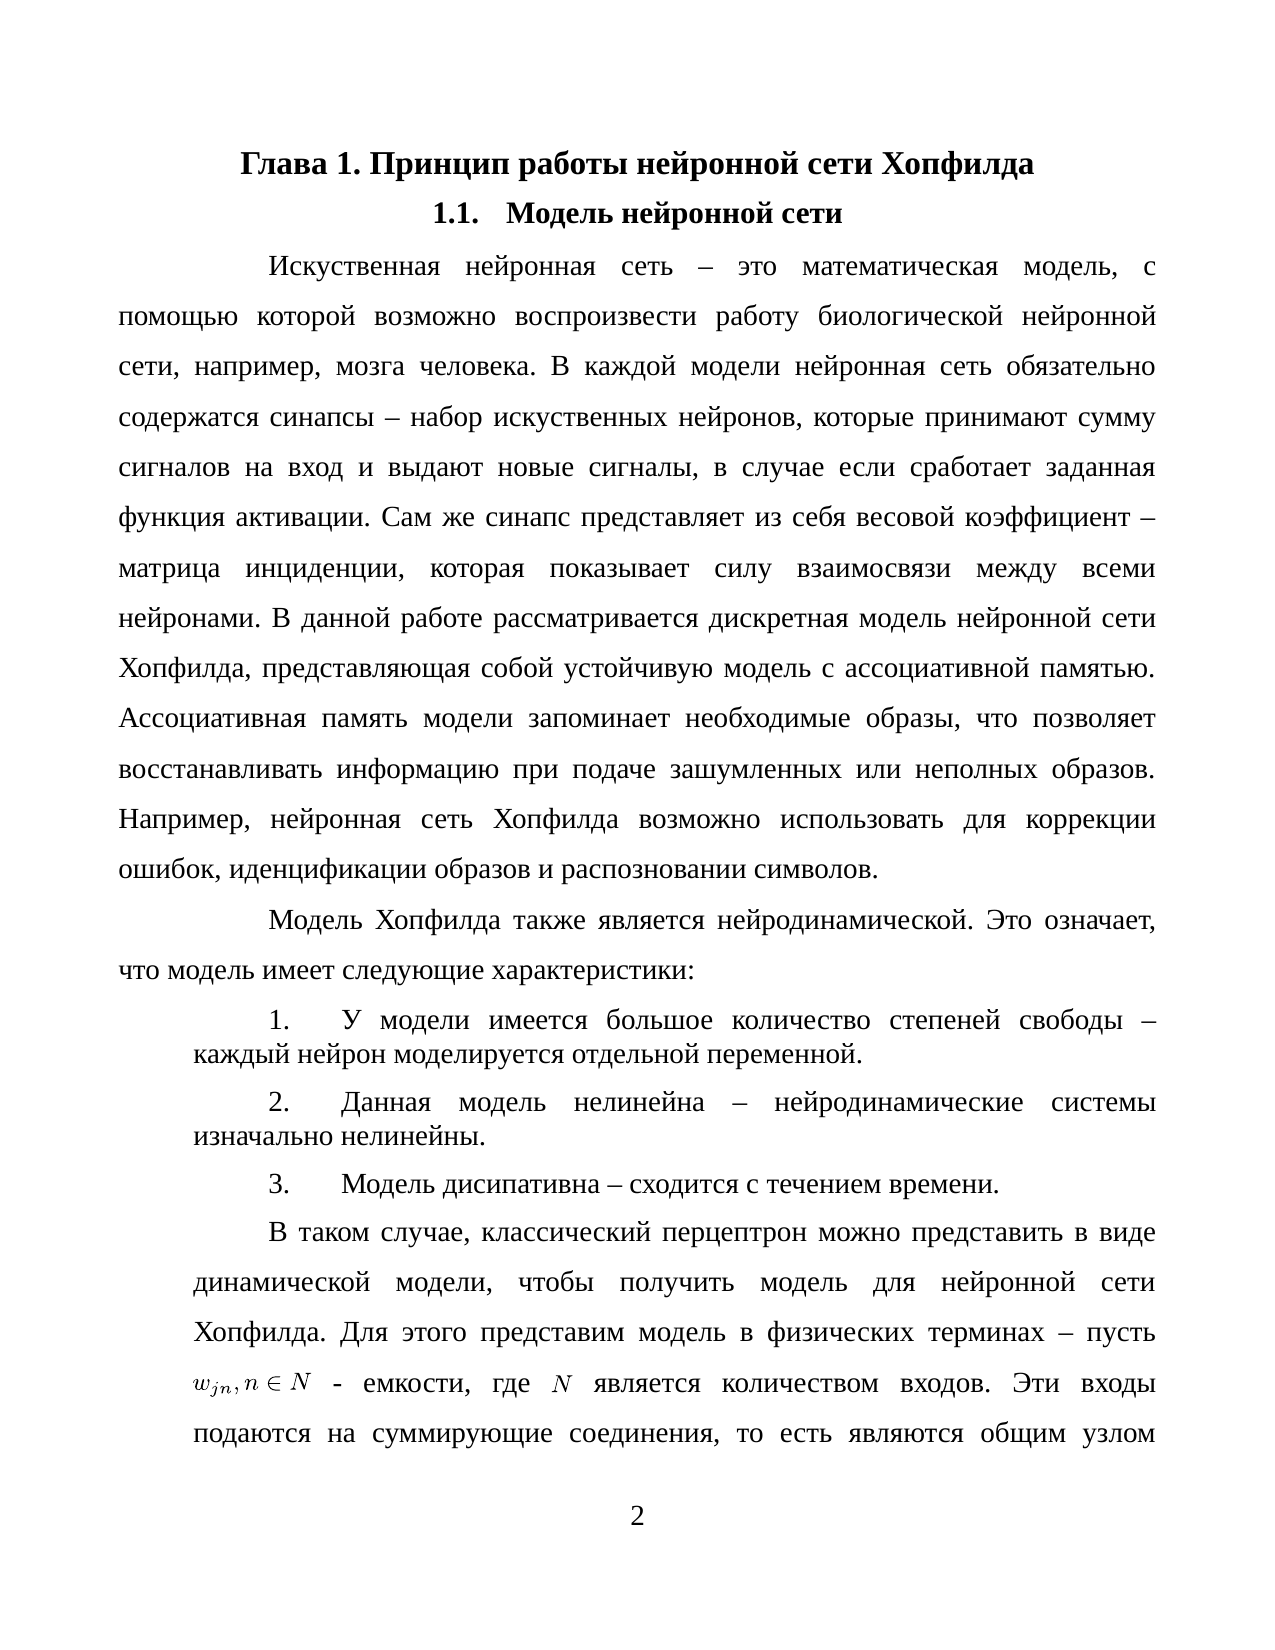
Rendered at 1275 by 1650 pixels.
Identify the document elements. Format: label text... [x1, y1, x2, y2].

list Модель дисипативна – сходится с течением времени. [193, 1166, 1157, 1199]
subtitle Глава 1. Принцип работы нейронной сети Хопфилда [118, 144, 1157, 182]
subtitle 1.1. Модель нейронной сети [118, 194, 1157, 230]
text Искуственная нейронная сеть – это математическая модель, с помощью которой возможно воспроизвести работу биологической нейронной сети, например, мозга человека. В каждой модели нейронная сеть обязательно содержатся синапсы – набор искуственных нейронов, которые принимают сумму сигналов на вход и выдают новые сигналы, в случае если сработает заданная функция активации. Сам же синапс представляет из себя весовой коэффициент – матрица инциденции, которая показывает силу взаимосвязи между всеми нейронами. В данной работе рассматривается дискретная модель нейронной сети Хопфилда, представляющая собой устойчивую модель с ассоциативной памятью. Ассоциативная память модели запоминает необходимые образы, что позволяет восстанавливать информацию при подаче зашумленных или неполных образов. Например, нейронная сеть Хопфилда возможно использовать для коррекции ошибок, иденцификации образов и распозновании символов. [118, 248, 1157, 885]
list Данная модель нелинейна – нейродинамические системы изначально нелинейны. [193, 1084, 1157, 1151]
list У модели имеется большое количество степеней свободы – каждый нейрон моделируется отдельной переменной. [193, 1002, 1157, 1069]
text Модель Хопфилда также является нейродинамической. Это означает, что модель имеет следующие характеристики: [118, 902, 1157, 986]
text В таком случае, классический перцептрон можно представить в виде динамической модели, чтобы получить модель для нейронной сети Хопфилда. Для этого представим модель в физических терминах – пусть - емкости, где является количеством входов. Эти входы подаются на суммирующие соединения, то есть являются общим узлом [193, 1214, 1157, 1449]
